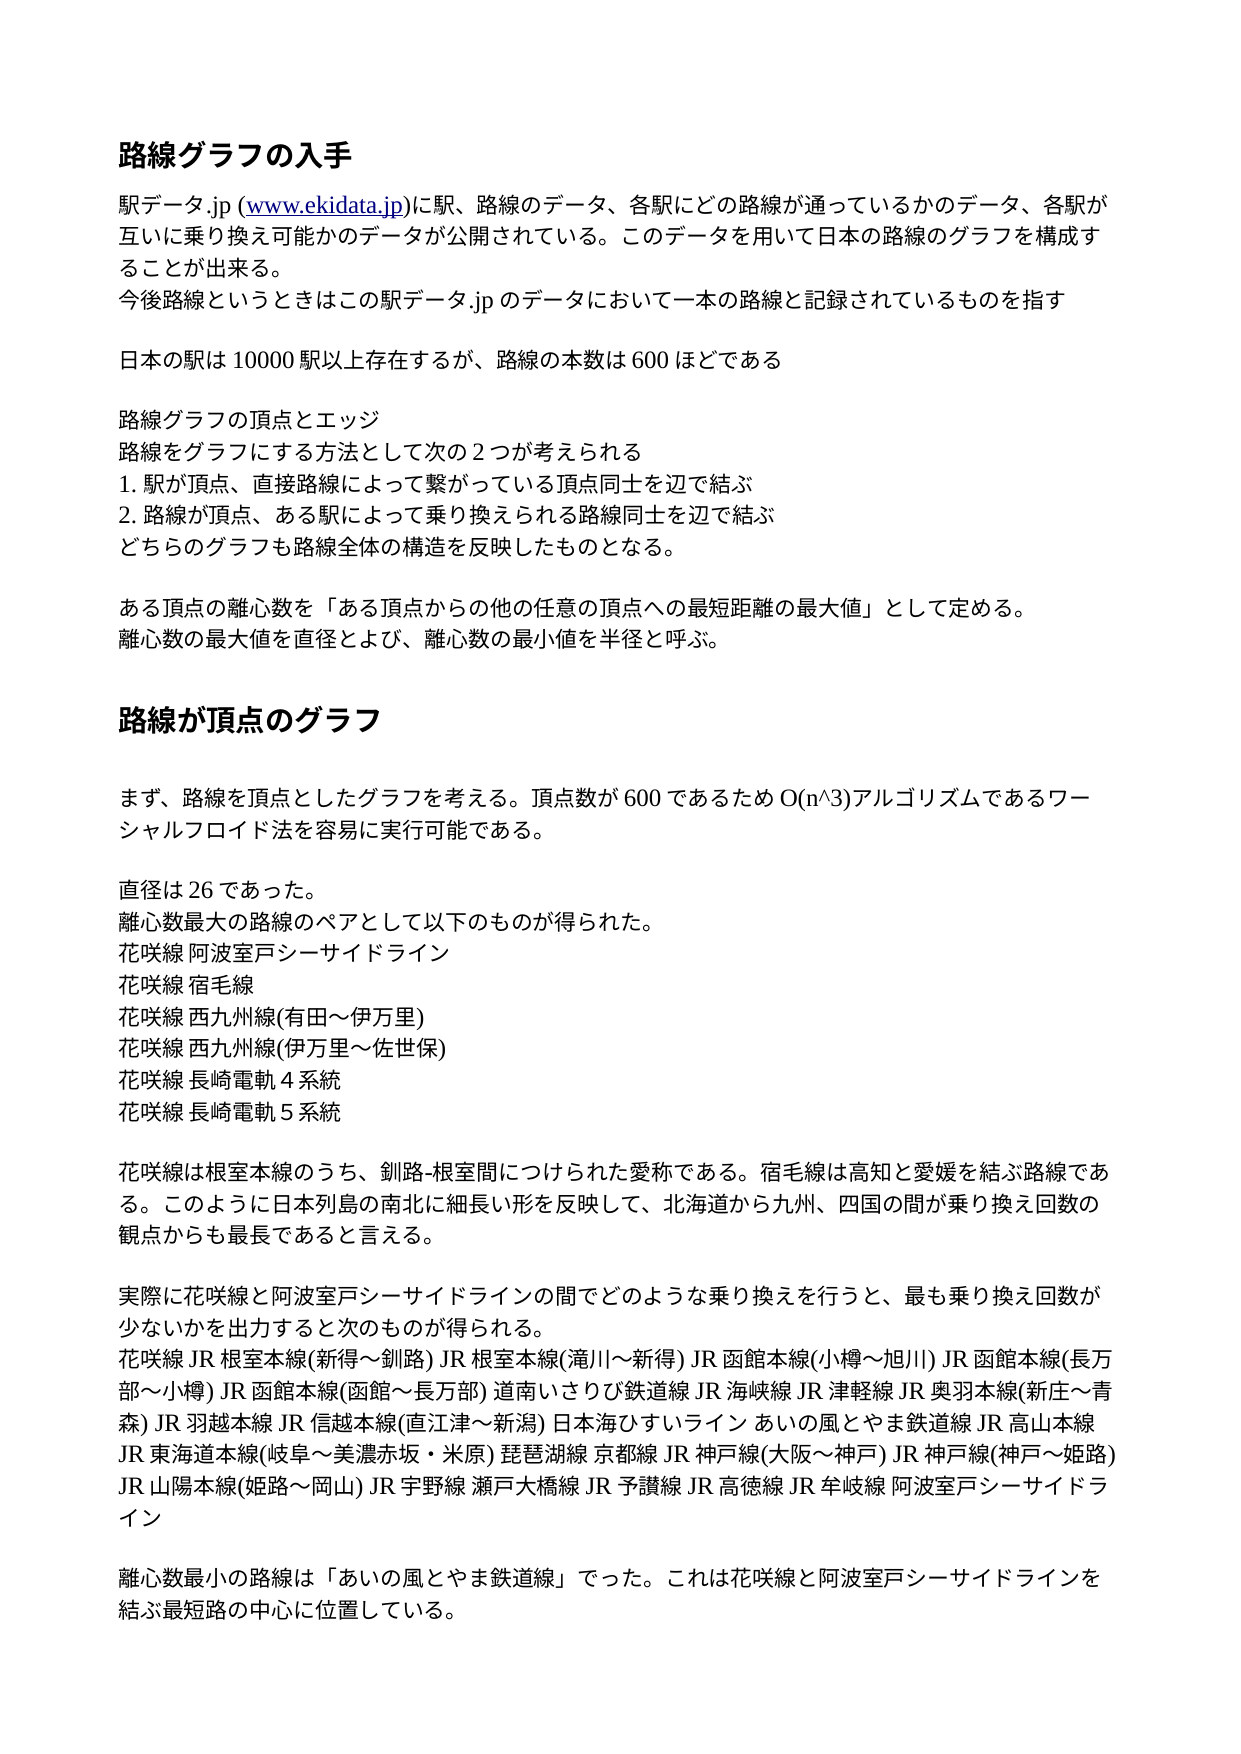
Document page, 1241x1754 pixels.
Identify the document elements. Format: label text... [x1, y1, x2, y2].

text 花咲線 長崎電軌４系統 [118, 1063, 1122, 1095]
text 花咲線 阿波室戸シーサイドライン [118, 936, 1122, 968]
text 花咲線 長崎電軌５系統 [118, 1095, 1122, 1126]
text 路線をグラフにする方法として次の2つが考えられる [118, 435, 1122, 467]
text どちらのグラフも路線全体の構造を反映したものとなる。 [118, 530, 1122, 562]
subtitle 路線グラフの入手 [118, 133, 1122, 175]
subtitle 路線が頂点のグラフ [118, 697, 1122, 740]
text 花咲線 西九州線(有田～伊万里) [118, 1000, 1122, 1031]
text まず、路線を頂点としたグラフを考える。頂点数が600であるためO(n^3)アルゴリズムであるワーシャルフロイド法を容易に実行可能である。 [118, 781, 1122, 844]
text 路線グラフの頂点とエッジ [118, 403, 1122, 435]
text 離心数最大の路線のペアとして以下のものが得られた。 [118, 905, 1122, 936]
text 駅データ.jp (www.ekidata.jp)に駅、路線のデータ、各駅にどの路線が通っているかのデータ、各駅が互いに乗り換え可能かのデータが公開されている。このデータを用いて日本の路線のグラフを構成することが出来る。 [118, 188, 1122, 283]
text 離心数の最大値を直径とよび、離心数の最小値を半径と呼ぶ。 [118, 622, 1122, 654]
text 1. 駅が頂点、直接路線によって繋がっている頂点同士を辺で結ぶ [118, 467, 1122, 498]
text 花咲線は根室本線のうち、釧路-根室間につけられた愛称である。宿毛線は高知と愛媛を結ぶ路線である。このように日本列島の南北に細長い形を反映して、北海道から九州、四国の間が乗り換え回数の観点からも最長であると言える。 [118, 1155, 1122, 1250]
text 今後路線というときはこの駅データ.jpのデータにおいて一本の路線と記録されているものを指す [118, 283, 1122, 314]
text 離心数最小の路線は「あいの風とやま鉄道線」でった。これは花咲線と阿波室戸シーサイドラインを結ぶ最短路の中心に位置している。 [118, 1561, 1122, 1624]
text 花咲線 JR根室本線(新得～釧路) JR根室本線(滝川～新得) JR函館本線(小樽～旭川) JR函館本線(長万部～小樽) JR函館本線(函館～長万部) 道南いさりび鉄道線 JR海峡線 JR津軽線 JR奥羽本線(新庄～青森) JR羽越本線 JR信越本線(直江津～新潟) 日本海ひすいライン あいの風とやま鉄道線 JR高山本線 JR東海道本線(岐阜～美濃赤坂・米原) 琵琶湖線 京都線 JR神戸線(大阪～神戸) JR神戸線(神戸～姫路) JR山陽本線(姫路～岡山) JR宇野線 瀬戸大橋線 JR予讃線 JR高徳線 JR牟岐線 阿波室戸シーサイドライン [118, 1342, 1122, 1532]
text 花咲線 宿毛線 [118, 968, 1122, 1000]
text 2. 路線が頂点、ある駅によって乗り換えられる路線同士を辺で結ぶ [118, 498, 1122, 530]
text 花咲線 西九州線(伊万里～佐世保) [118, 1031, 1122, 1063]
text ある頂点の離心数を「ある頂点からの他の任意の頂点への最短距離の最大値」として定める。 [118, 591, 1122, 622]
text 日本の駅は10000駅以上存在するが、路線の本数は600ほどである [118, 343, 1122, 375]
text 直径は26であった。 [118, 873, 1122, 905]
text 実際に花咲線と阿波室戸シーサイドラインの間でどのような乗り換えを行うと、最も乗り換え回数が少ないかを出力すると次のものが得られる。 [118, 1279, 1122, 1342]
